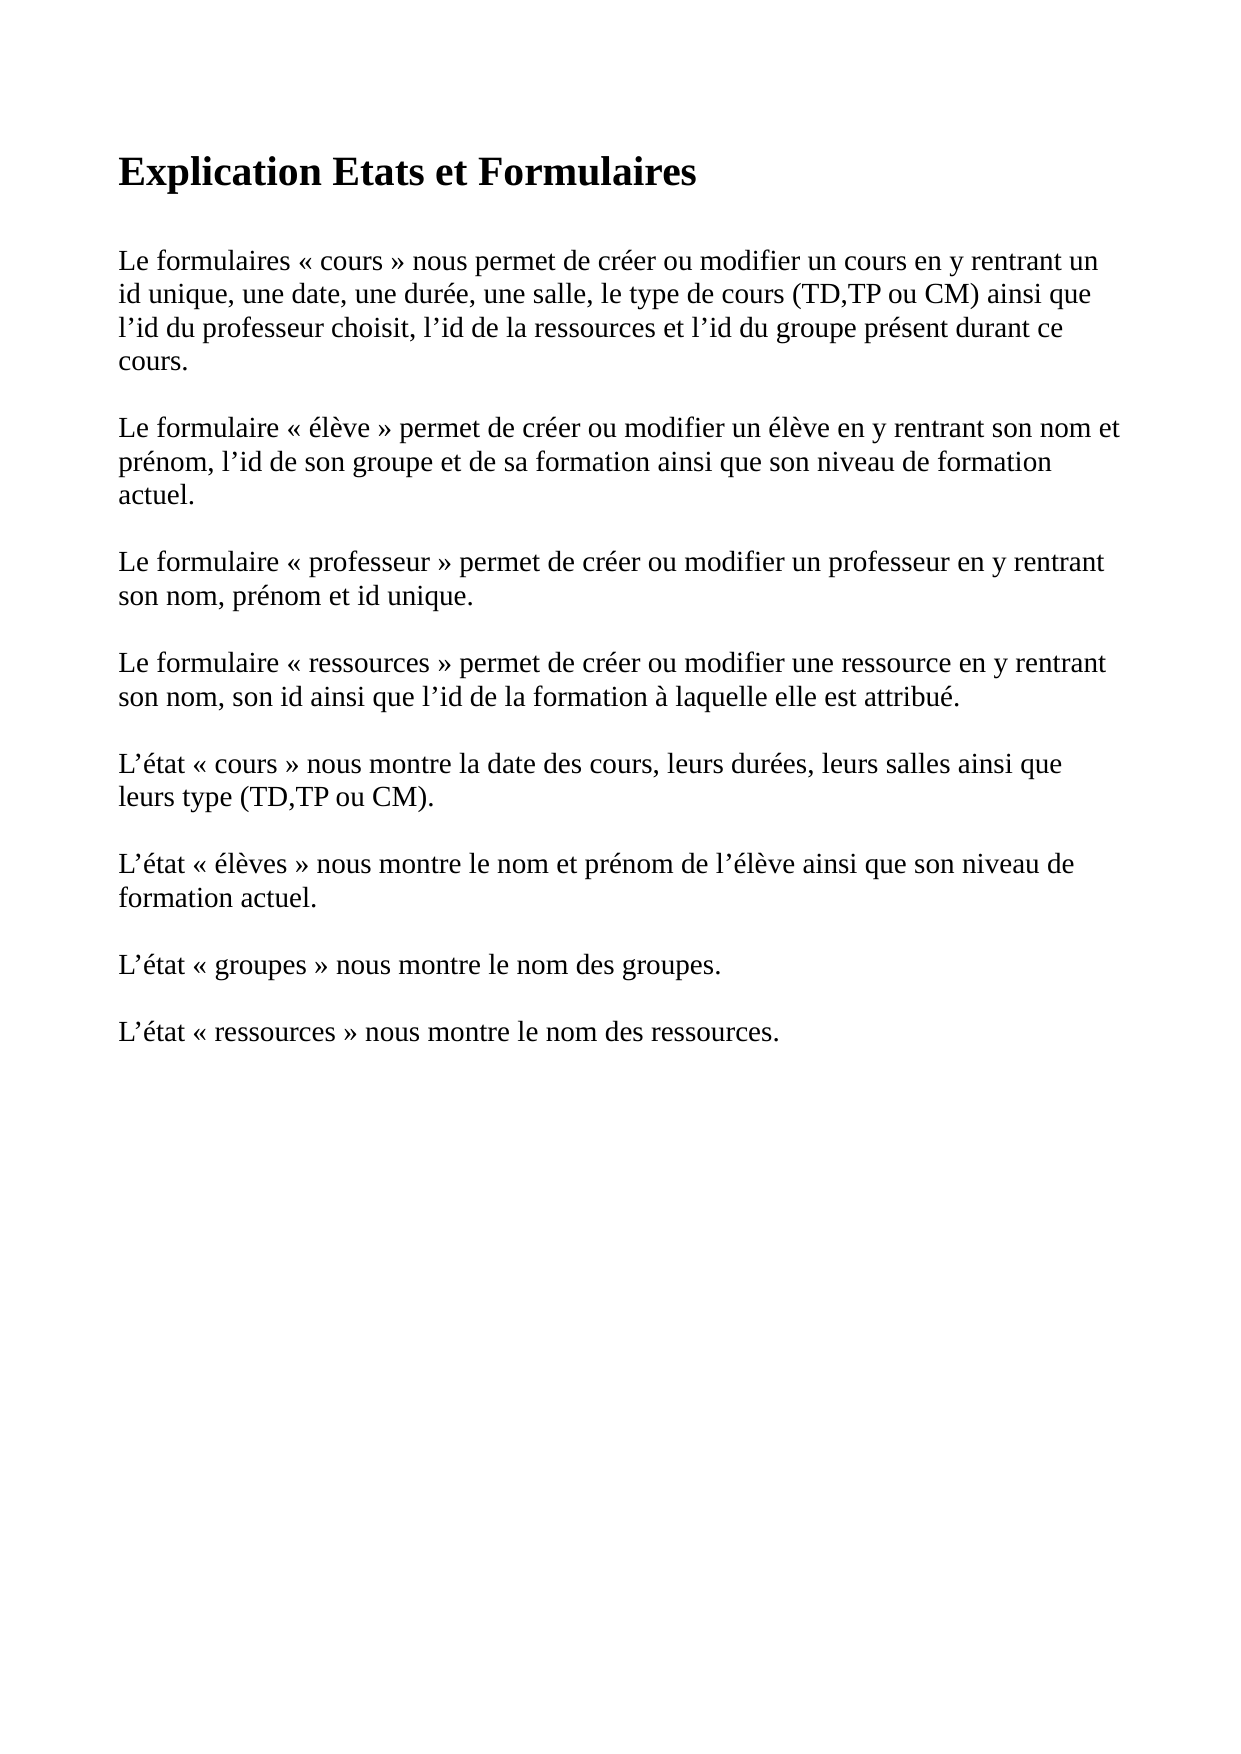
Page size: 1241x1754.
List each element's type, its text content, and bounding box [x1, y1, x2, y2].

text L’état « cours » nous montre la date des cours, leurs durées, leurs salles ainsi que leurs type (TD,TP ou CM). [118, 746, 1122, 813]
text Le formulaire « professeur » permet de créer ou modifier un professeur en y rentrant son nom, prénom et id unique. [118, 544, 1122, 612]
text Explication Etats et Formulaires [118, 147, 1122, 195]
text L’état « élèves » nous montre le nom et prénom de l’élève ainsi que son niveau de formation actuel. [118, 846, 1122, 913]
text Le formulaires « cours » nous permet de créer ou modifier un cours en y rentrant un id unique, une date, une durée, une salle, le type de cours (TD,TP ou CM) ainsi que l’id du professeur choisit, l’id de la ressources et l’id du groupe présent durant ce cours. [118, 243, 1122, 377]
text L’état « ressources » nous montre le nom des ressources. [118, 1014, 1122, 1048]
text L’état « groupes » nous montre le nom des groupes. [118, 947, 1122, 981]
text Le formulaire « élève » permet de créer ou modifier un élève en y rentrant son nom et prénom, l’id de son groupe et de sa formation ainsi que son niveau de formation actuel. [118, 410, 1122, 511]
text Le formulaire « ressources » permet de créer ou modifier une ressource en y rentrant son nom, son id ainsi que l’id de la formation à laquelle elle est attribué. [118, 645, 1122, 712]
